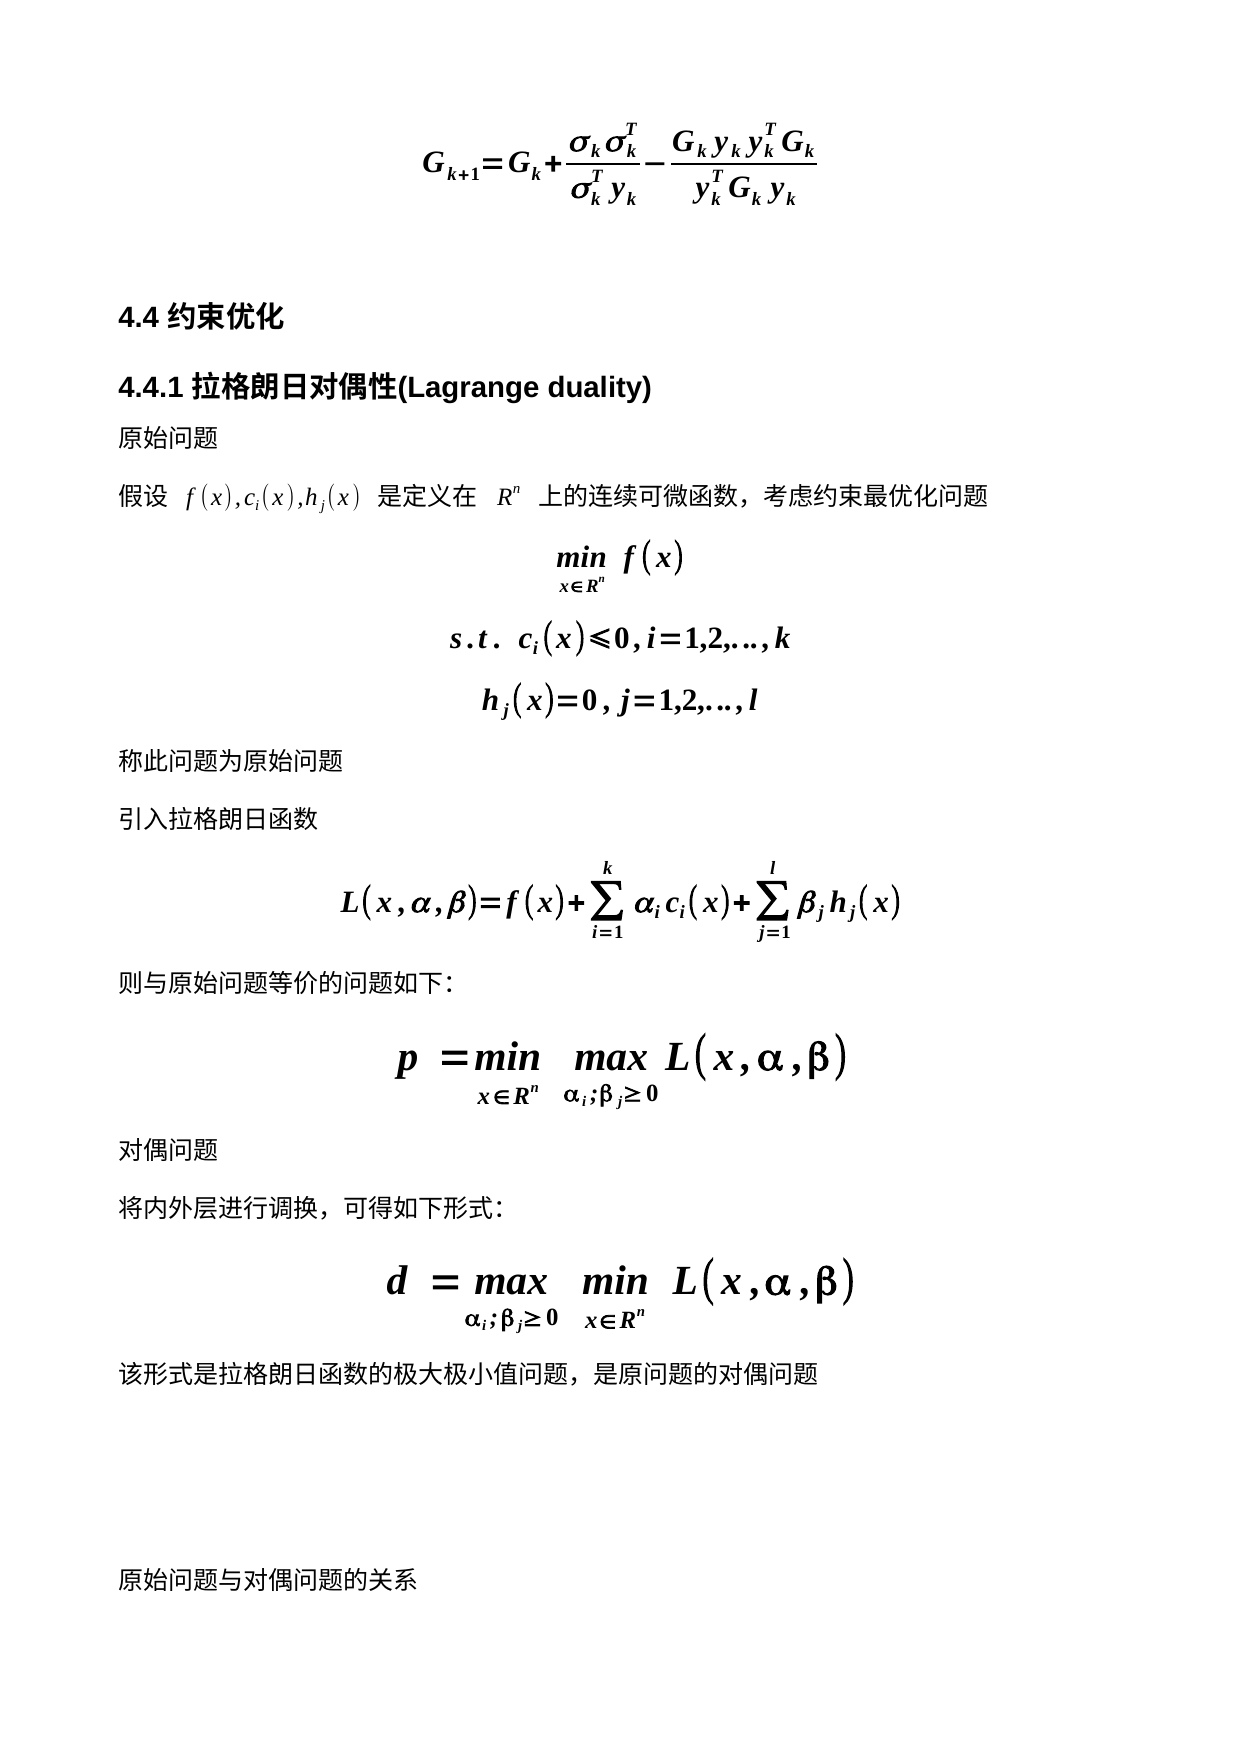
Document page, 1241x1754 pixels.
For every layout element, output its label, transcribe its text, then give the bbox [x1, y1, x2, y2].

text 将内外层进行调换，可得如下形式： [118, 1188, 1122, 1224]
subtitle 4.4 约束优化 [118, 294, 1122, 336]
text 称此问题为原始问题 [118, 741, 1122, 777]
text 该形式是拉格朗日函数的极大极小值问题，是原问题的对偶问题 [118, 1355, 1122, 1391]
text 原始问题与对偶问题的关系 [118, 1560, 1122, 1596]
text 对偶问题 [118, 1130, 1122, 1166]
text 引入拉格朗日函数 [118, 799, 1122, 835]
subtitle 4.4.1 拉格朗日对偶性(Lagrange duality) [118, 363, 1122, 406]
text 假设是定义在上的连续可微函数，考虑约束最优化问题 [118, 476, 1122, 514]
text 原始问题 [118, 418, 1122, 454]
text 则与原始问题等价的问题如下： [118, 963, 1122, 1000]
